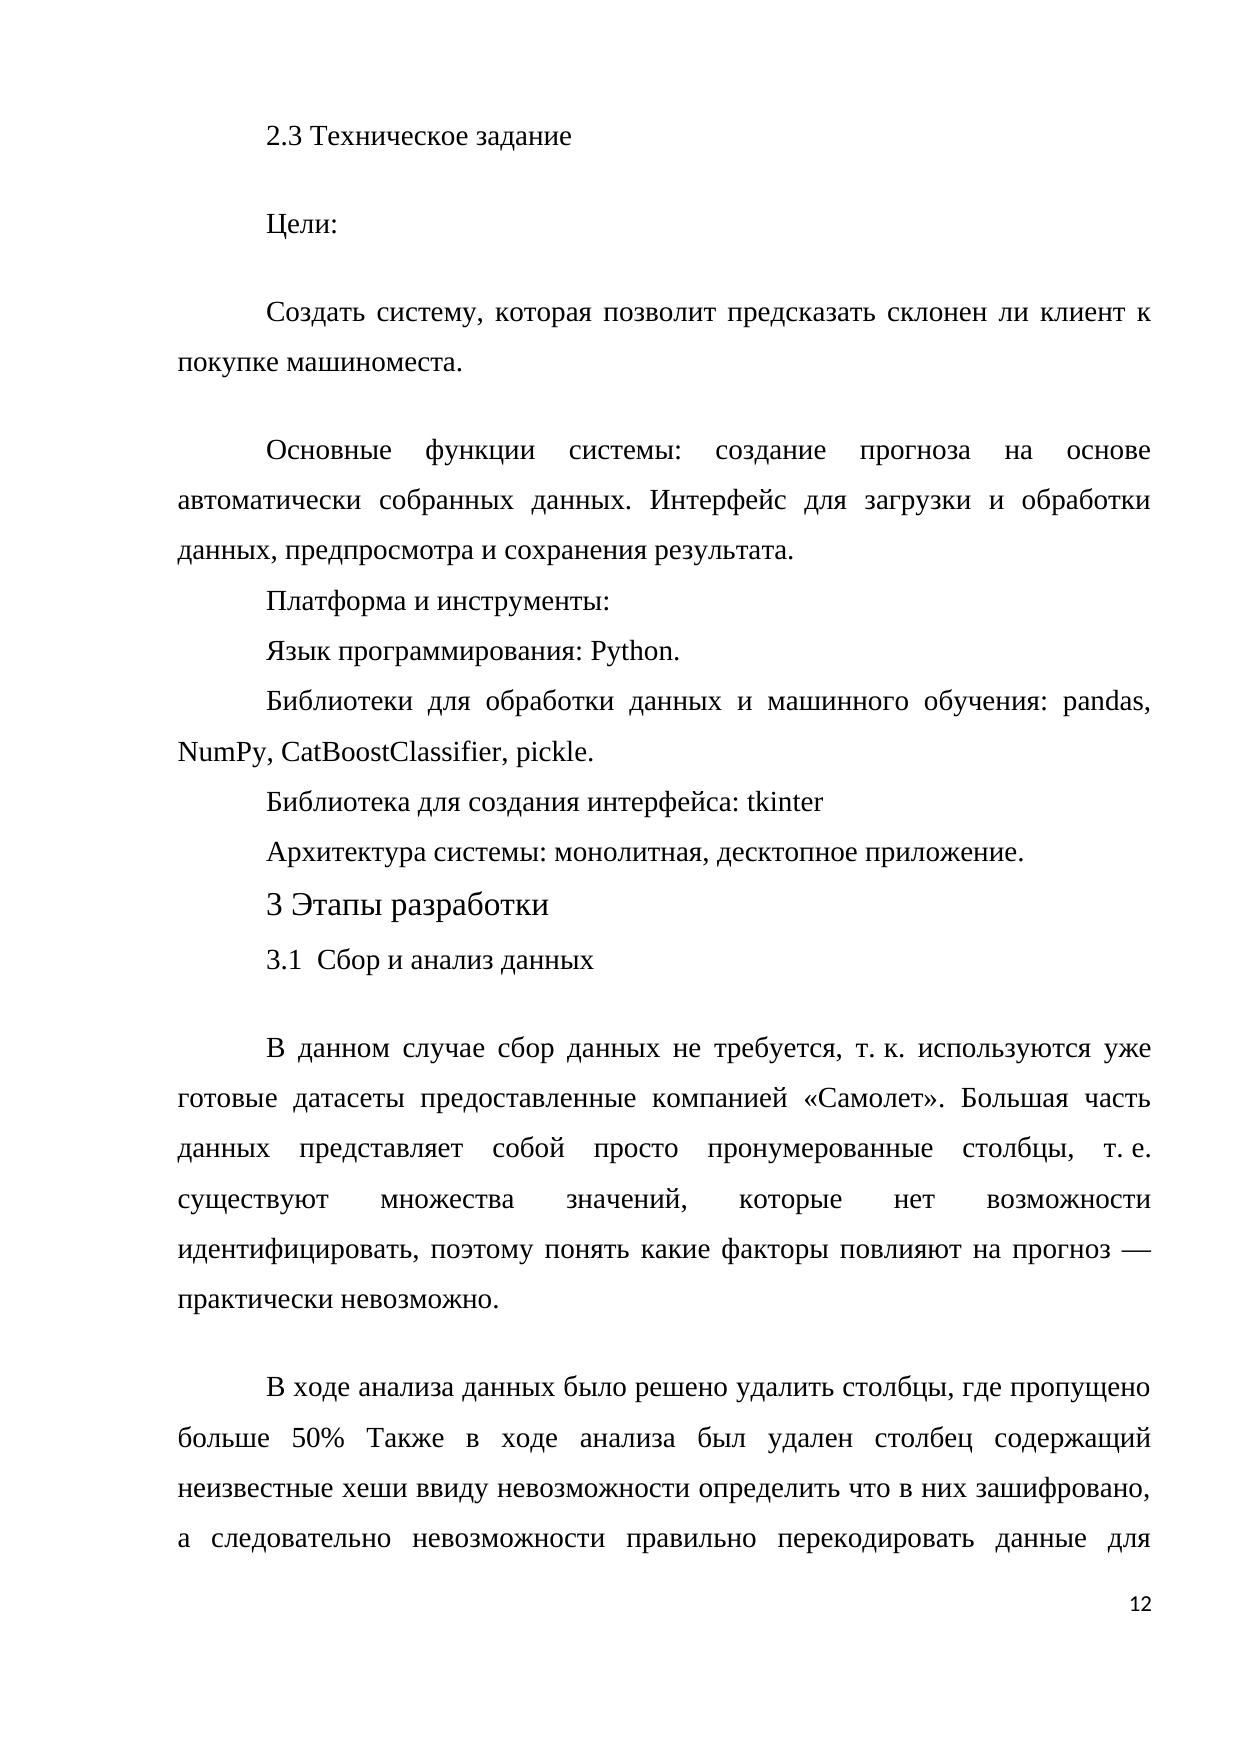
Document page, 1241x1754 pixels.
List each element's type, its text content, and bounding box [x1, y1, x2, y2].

list Библиотеки для обработки данных и машинного обучения: pandas, NumPy, CatBoostClassifier, pickle. [177, 683, 1152, 767]
subtitle 3 Этапы разработки [177, 885, 1152, 923]
text Цели: [177, 206, 1152, 239]
list Платформа и инструменты: [177, 583, 1152, 616]
text Основные функции системы: создание прогноза на основе автоматически собранных данных. Интерфейс для загрузки и обработки данных, предпросмотра и сохранения результата. [177, 432, 1152, 566]
list Архитектура системы: монолитная, десктопное приложение. [177, 834, 1152, 868]
text В данном случае сбор данных не требуется, т. к. используются уже готовые датасеты предоставленные компанией «Самолет». Большая часть данных представляет собой просто пронумерованные столбцы, т. е. существуют множества значений, которые нет возможности идентифицировать, поэтому понять какие факторы повлияют на прогноз — практически невозможно. [177, 1030, 1152, 1315]
subtitle 3.1 Сбор и анализ данных [177, 942, 1152, 976]
list Язык программирования: Python. [177, 633, 1152, 667]
subtitle 2.3 Техническое задание [177, 118, 1152, 152]
text В ходе анализа данных было решено удалить столбцы, где пропущено больше 50% Также в ходе анализа был удален столбец содержащий неизвестные хеши ввиду невозможности определить что в них зашифровано, а следовательно невозможности правильно перекодировать данные для [177, 1369, 1152, 1554]
text Создать систему, которая позволит предсказать склонен ли клиент к покупке машиноместа. [177, 294, 1152, 378]
list Библиотека для создания интерфейса: tkinter [177, 784, 1152, 818]
